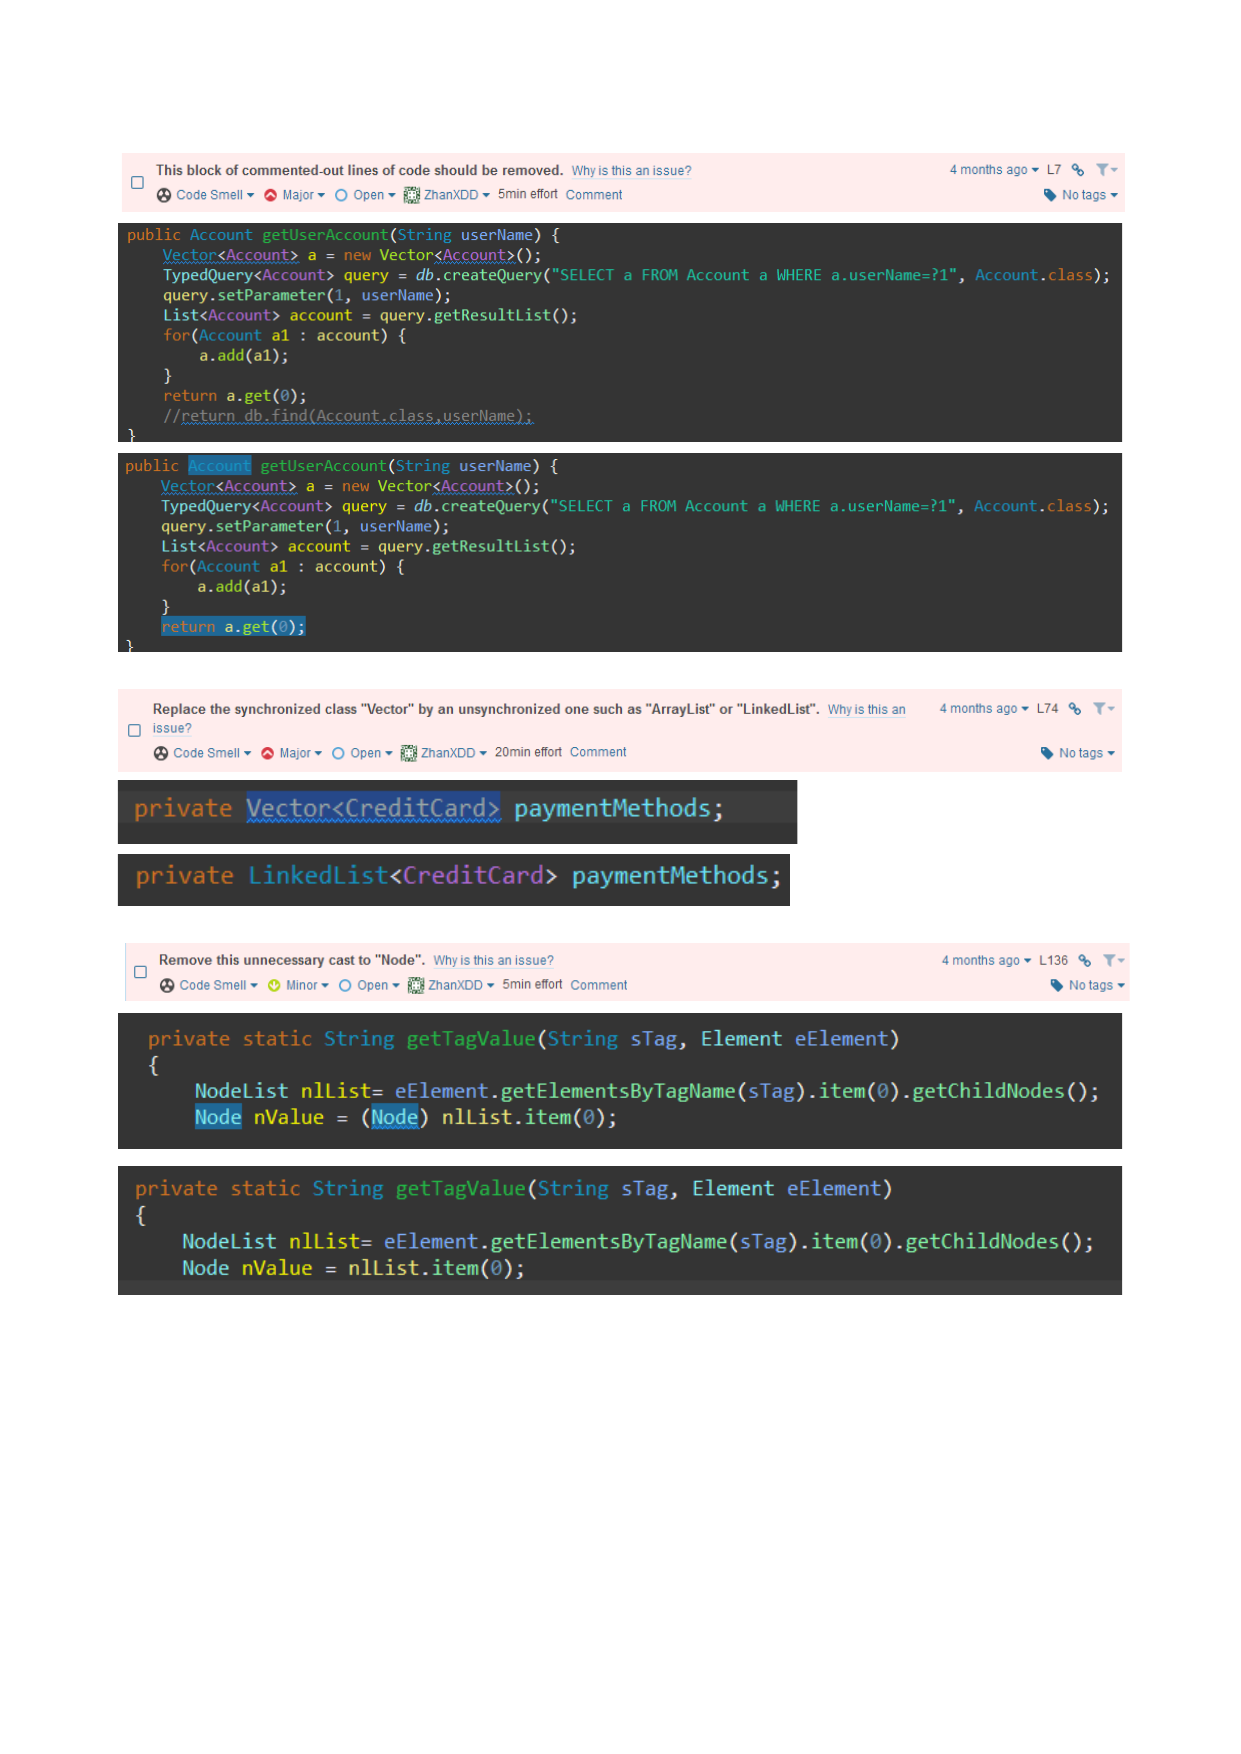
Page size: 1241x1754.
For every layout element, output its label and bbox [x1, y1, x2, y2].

picture [118, 1013, 1123, 1149]
picture [118, 689, 1123, 774]
picture [118, 223, 1123, 442]
picture [117, 780, 798, 844]
picture [118, 453, 1123, 652]
picture [121, 153, 1126, 212]
picture [125, 943, 1130, 1001]
picture [118, 1166, 1123, 1295]
picture [117, 854, 790, 906]
